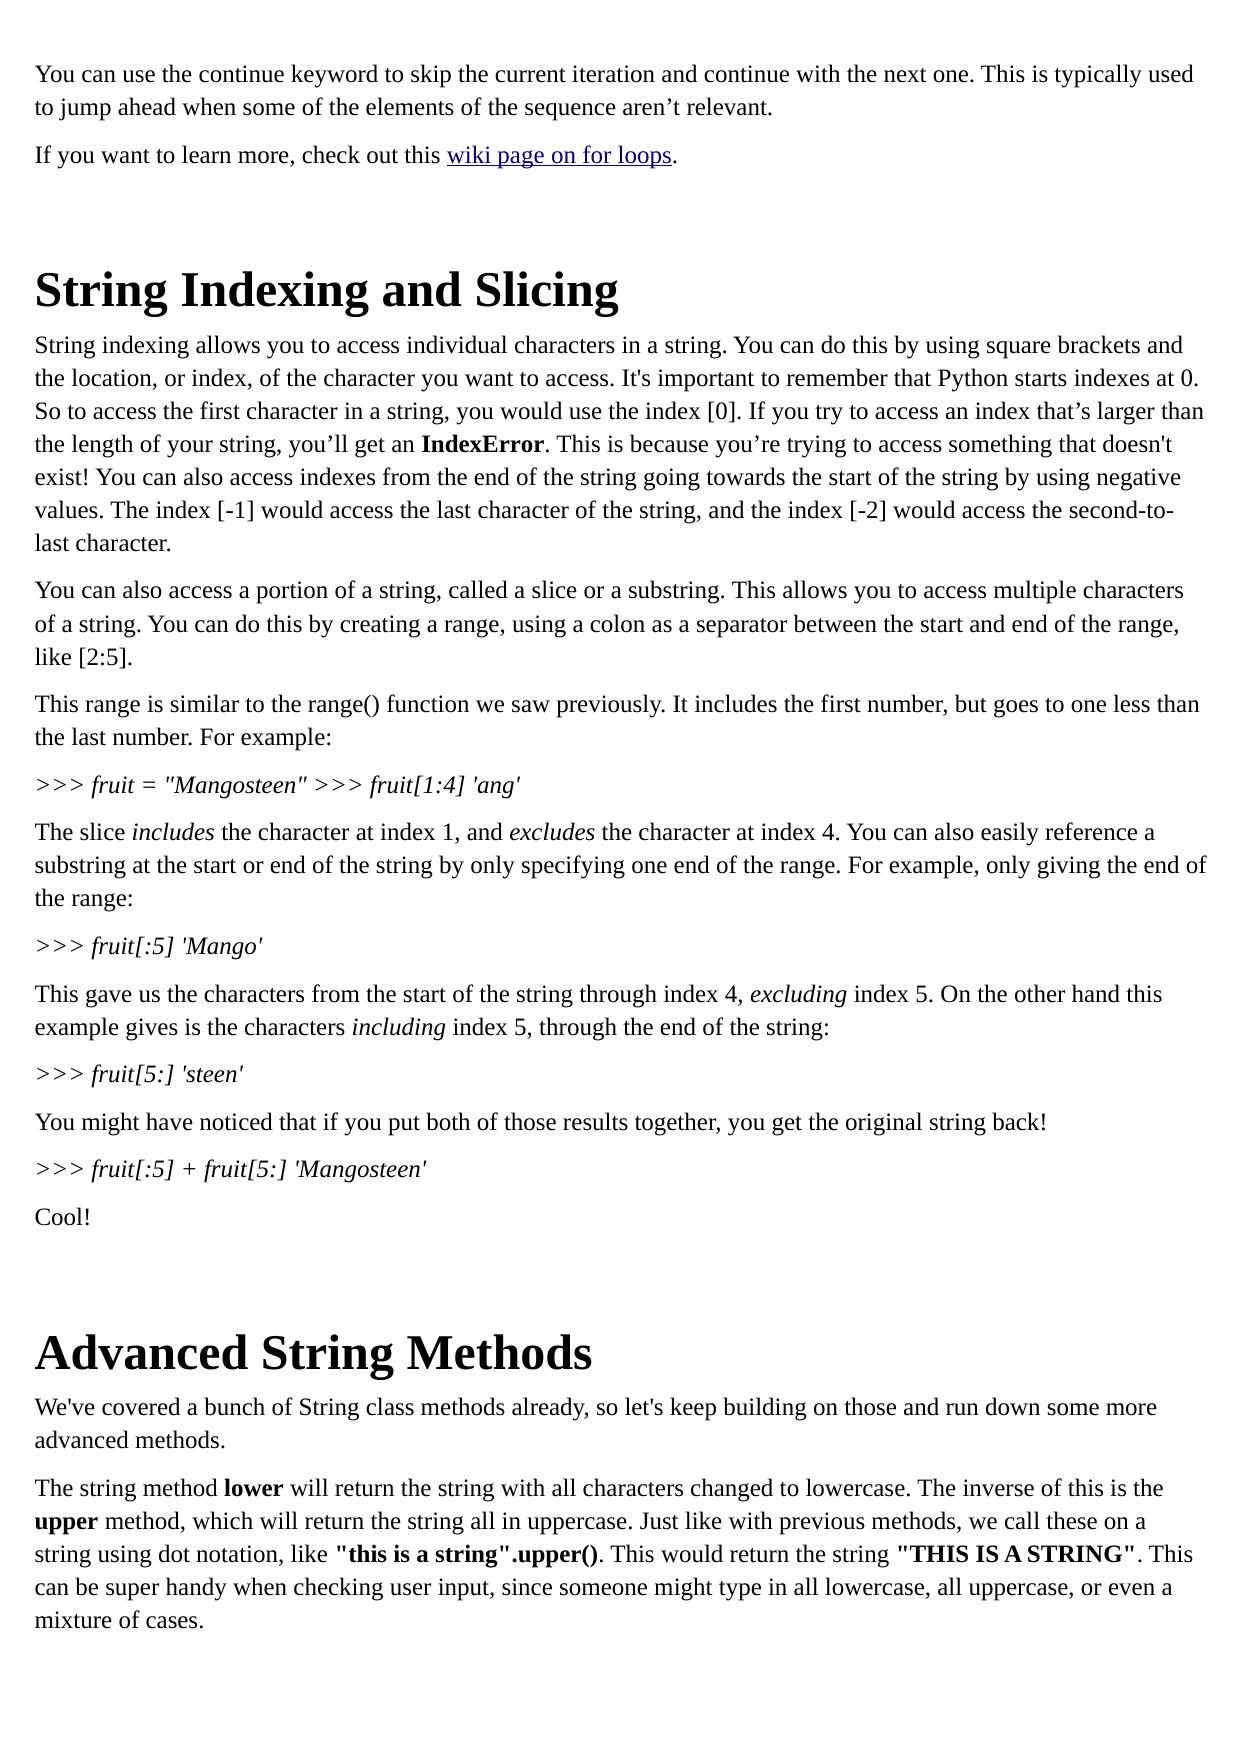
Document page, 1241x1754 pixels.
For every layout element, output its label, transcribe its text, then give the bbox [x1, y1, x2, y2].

text The string method lower will return the string with all characters changed to lowercase. The inverse of this is the upper method, which will return the string all in uppercase. Just like with previous methods, we call these on a string using dot notation, like "this is a string".upper(). This would return the string "THIS IS A STRING". This can be super handy when checking user input, since someone might type in all lowercase, all uppercase, or even a mixture of cases. [34, 1473, 1209, 1634]
text You can use the continue keyword to skip the current iteration and continue with the next one. This is typically used to jump ahead when some of the elements of the sequence aren’t relevant. [34, 59, 1209, 121]
text You might have noticed that if you put both of those results together, you get the original string back! [34, 1107, 1209, 1136]
text If you want to learn more, check out this wiki page on for loops. [34, 140, 1209, 168]
text >>> fruit[5:] 'steen' [34, 1059, 1209, 1088]
text >>> fruit[:5] + fruit[5:] 'Mangosteen' [34, 1154, 1209, 1183]
text Cool! [34, 1202, 1209, 1231]
subtitle String Indexing and Slicing [34, 260, 1209, 317]
text This range is similar to the range() function we saw previously. It includes the first number, but goes to one less than the last number. For example: [34, 689, 1209, 751]
text The slice includes the character at index 1, and excludes the character at index 4. You can also easily reference a substring at the start or end of the string by only specifying one end of the range. For example, only giving the end of the range: [34, 817, 1209, 912]
text >>> fruit = "Mangosteen" >>> fruit[1:4] 'ang' [34, 770, 1209, 799]
text We've covered a bunch of String class methods already, so let's keep building on those and run down some more advanced methods. [34, 1392, 1209, 1454]
text You can also access a portion of a string, called a slice or a substring. This allows you to access multiple characters of a string. You can do this by creating a range, using a colon as a separator between the start and end of the range, like [2:5]. [34, 576, 1209, 670]
text String indexing allows you to access individual characters in a string. You can do this by using square brackets and the location, or index, of the character you want to access. It's important to remember that Python starts indexes at 0. So to access the first character in a string, you would use the index [0]. If you try to access an index that’s larger than the length of your string, you’ll get an IndexError. This is because you’re trying to access something that doesn't exist! You can also access indexes from the end of the string going towards the start of the string by using negative values. The index [-1] would access the last character of the string, and the index [-2] would access the second-to-last character. [34, 330, 1209, 557]
text This gave us the characters from the start of the string through index 4, excluding index 5. On the other hand this example gives is the characters including index 5, through the end of the string: [34, 979, 1209, 1041]
subtitle Advanced String Methods [34, 1322, 1209, 1380]
text >>> fruit[:5] 'Mango' [34, 931, 1209, 960]
